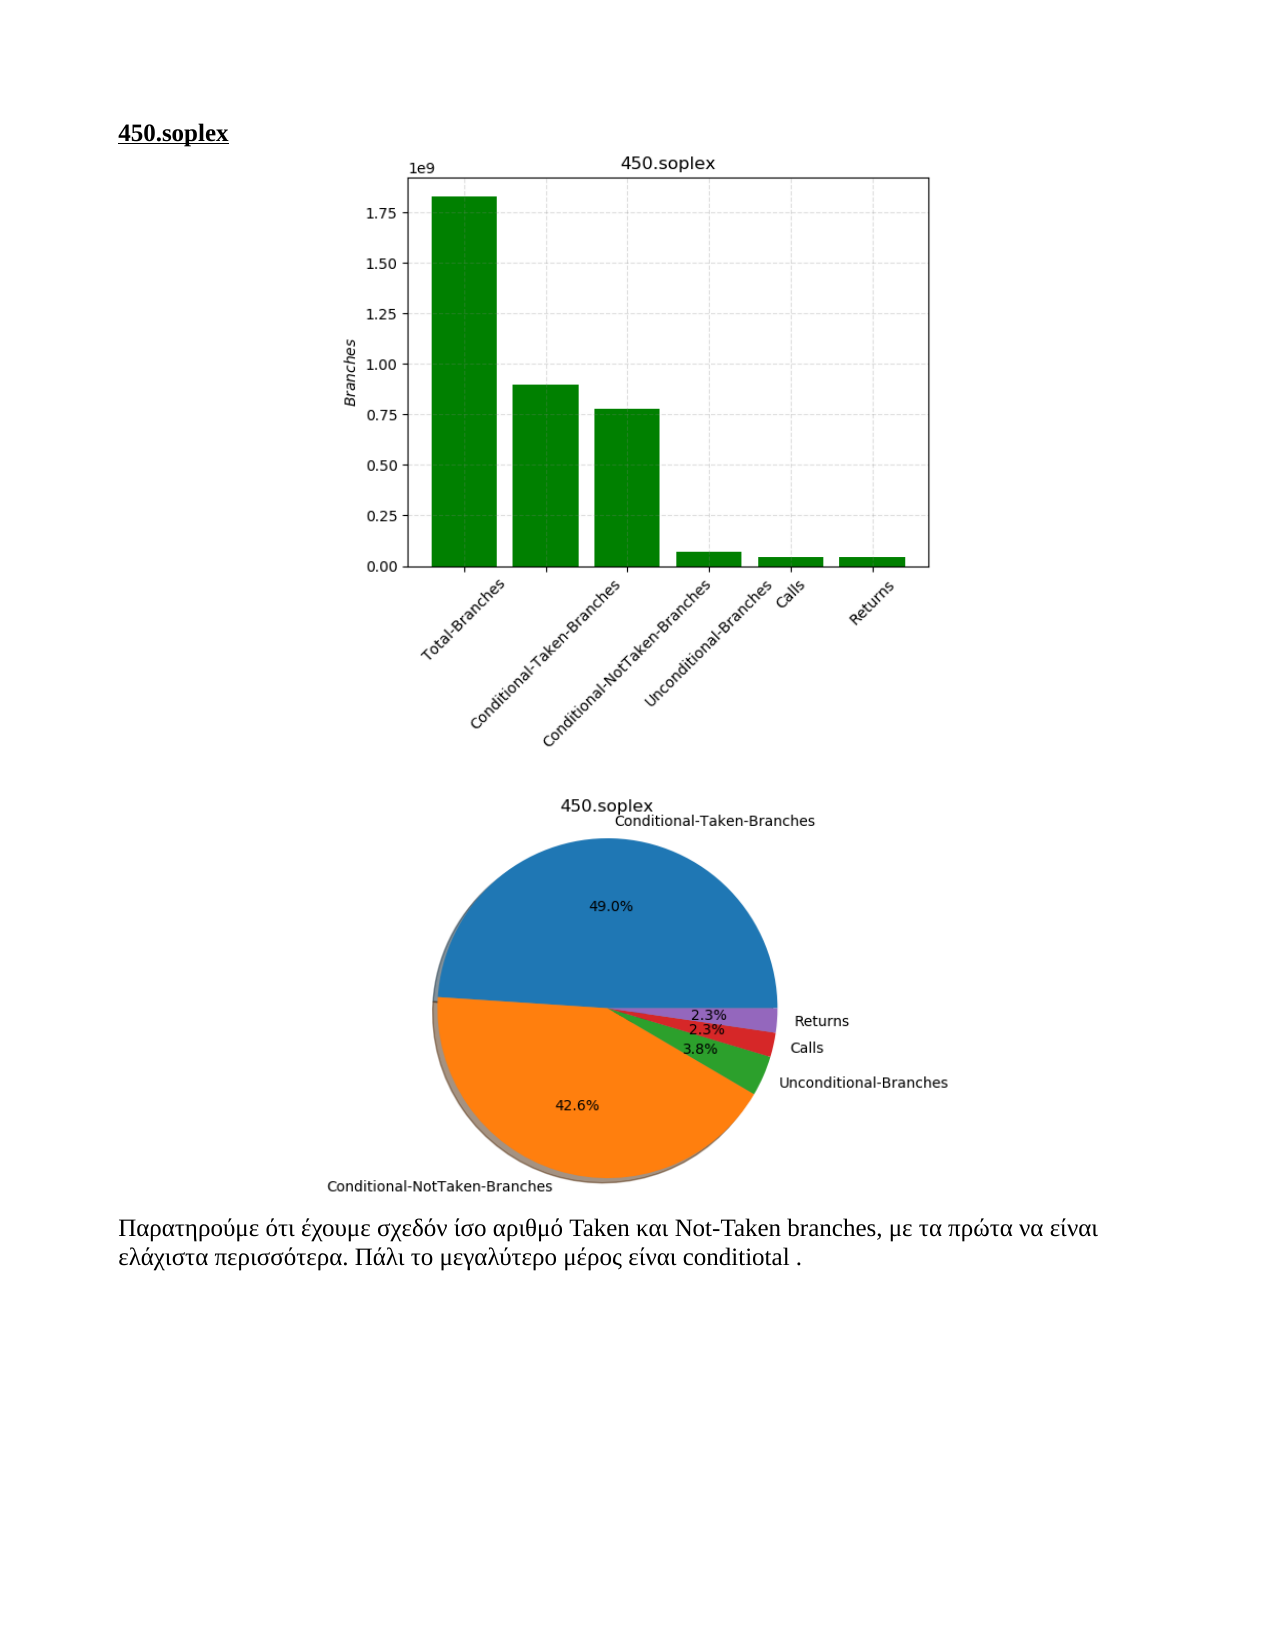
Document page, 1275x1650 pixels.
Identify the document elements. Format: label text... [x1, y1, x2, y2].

picture [333, 146, 942, 761]
text Παρατηρούμε ότι έχουμε σχεδόν ίσο αριθμό Taken και Not-Taken branches, με τα πρώτα να είναι ελάχιστα περισσότερα. Πάλι το μεγαλύτερο μέρος είναι conditiotal . [118, 789, 1157, 1270]
picture [316, 789, 959, 1213]
text 450.soplex [118, 118, 1157, 147]
